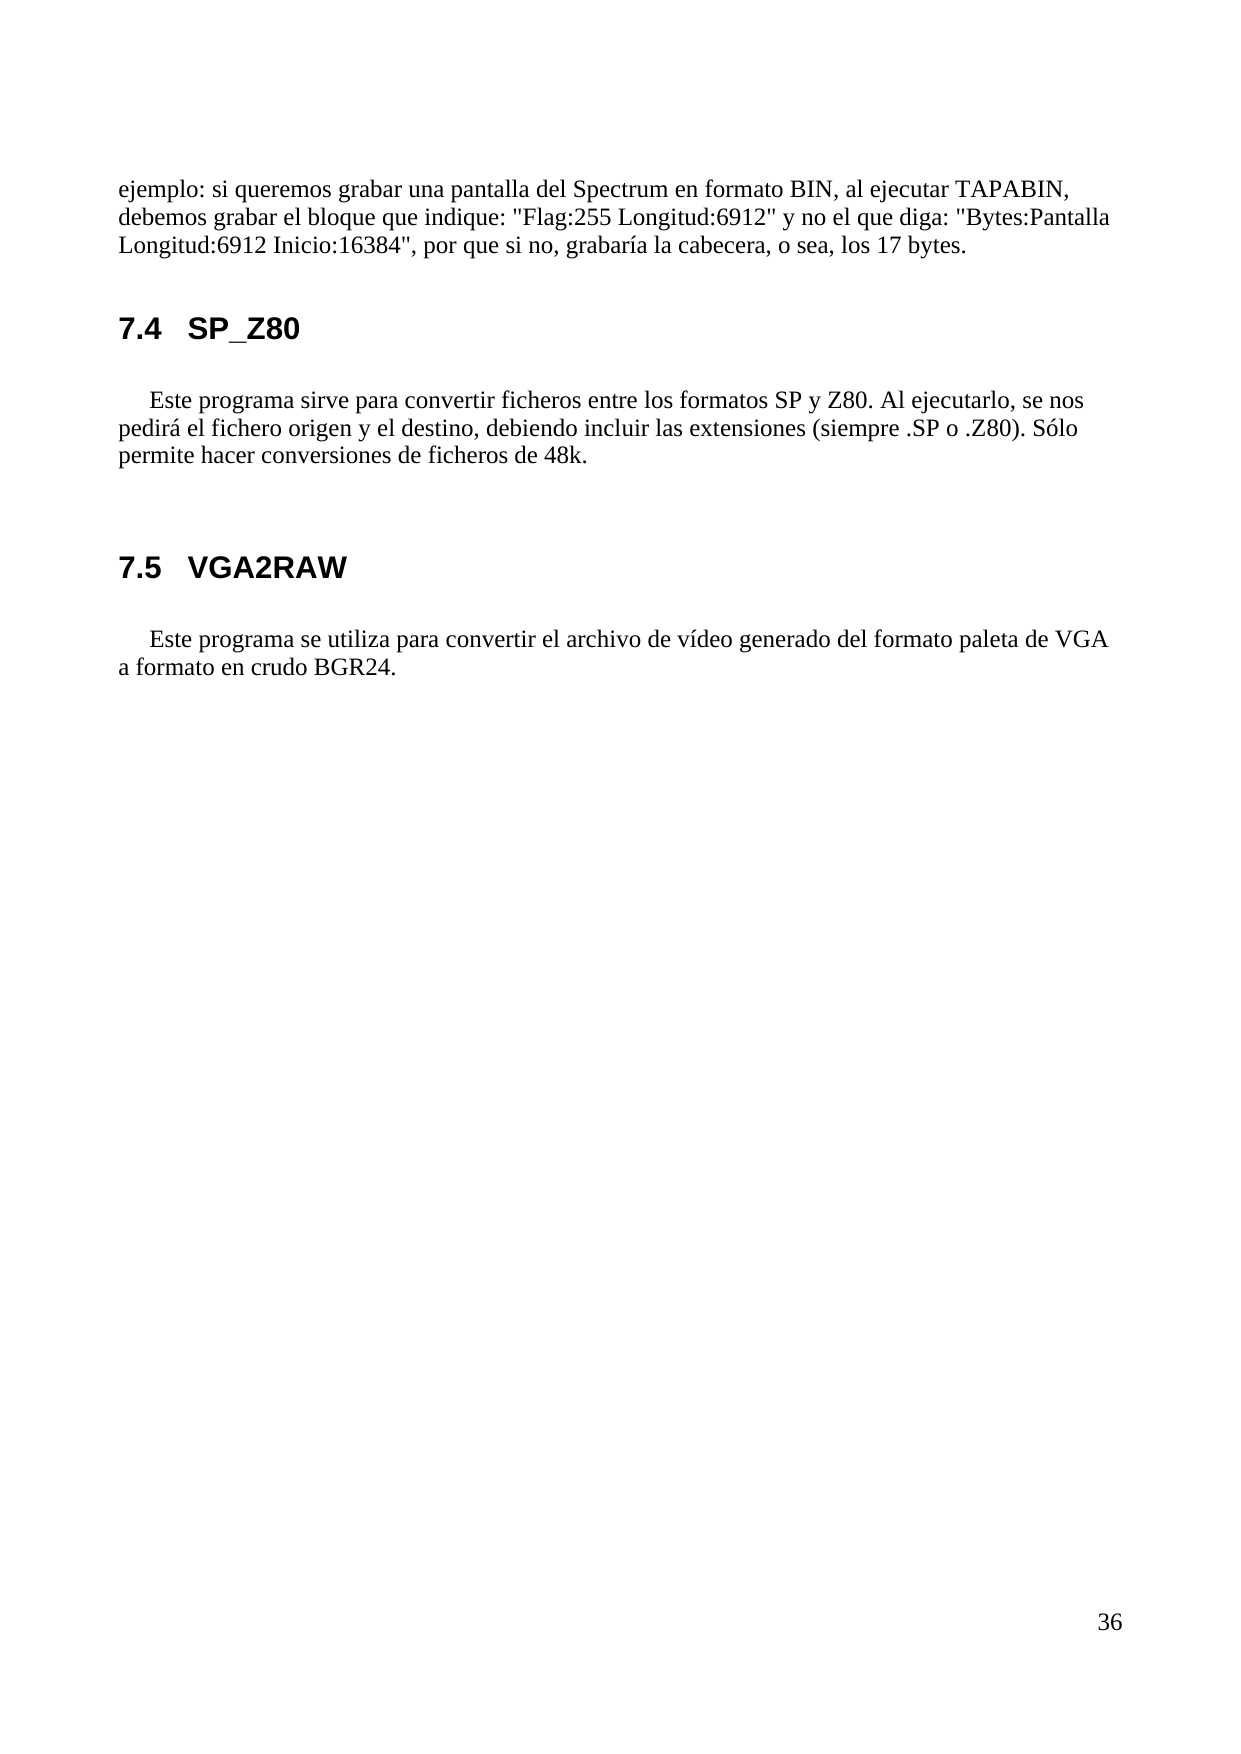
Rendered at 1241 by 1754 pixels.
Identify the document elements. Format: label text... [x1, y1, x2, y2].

text ejemplo: si queremos grabar una pantalla del Spectrum en formato BIN, al ejecutar TAPABIN, debemos grabar el bloque que indique: "Flag:255 Longitud:6912" y no el que diga: "Bytes:Pantalla Longitud:6912 Inicio:16384", por que si no, grabaría la cabecera, o sea, los 17 bytes. [118, 175, 1122, 258]
subtitle 7.4 SP_Z80 [118, 311, 1122, 346]
subtitle 7.5 VGA2RAW [118, 550, 1122, 585]
text Este programa sirve para convertir ficheros entre los formatos SP y Z80. Al ejecutarlo, se nos pedirá el fichero origen y el destino, debiendo incluir las extensiones (siempre .SP o .Z80). Sólo permite hacer conversiones de ficheros de 48k. [118, 386, 1122, 469]
text Este programa se utiliza para convertir el archivo de vídeo generado del formato paleta de VGA a formato en crudo BGR24. [118, 625, 1122, 680]
